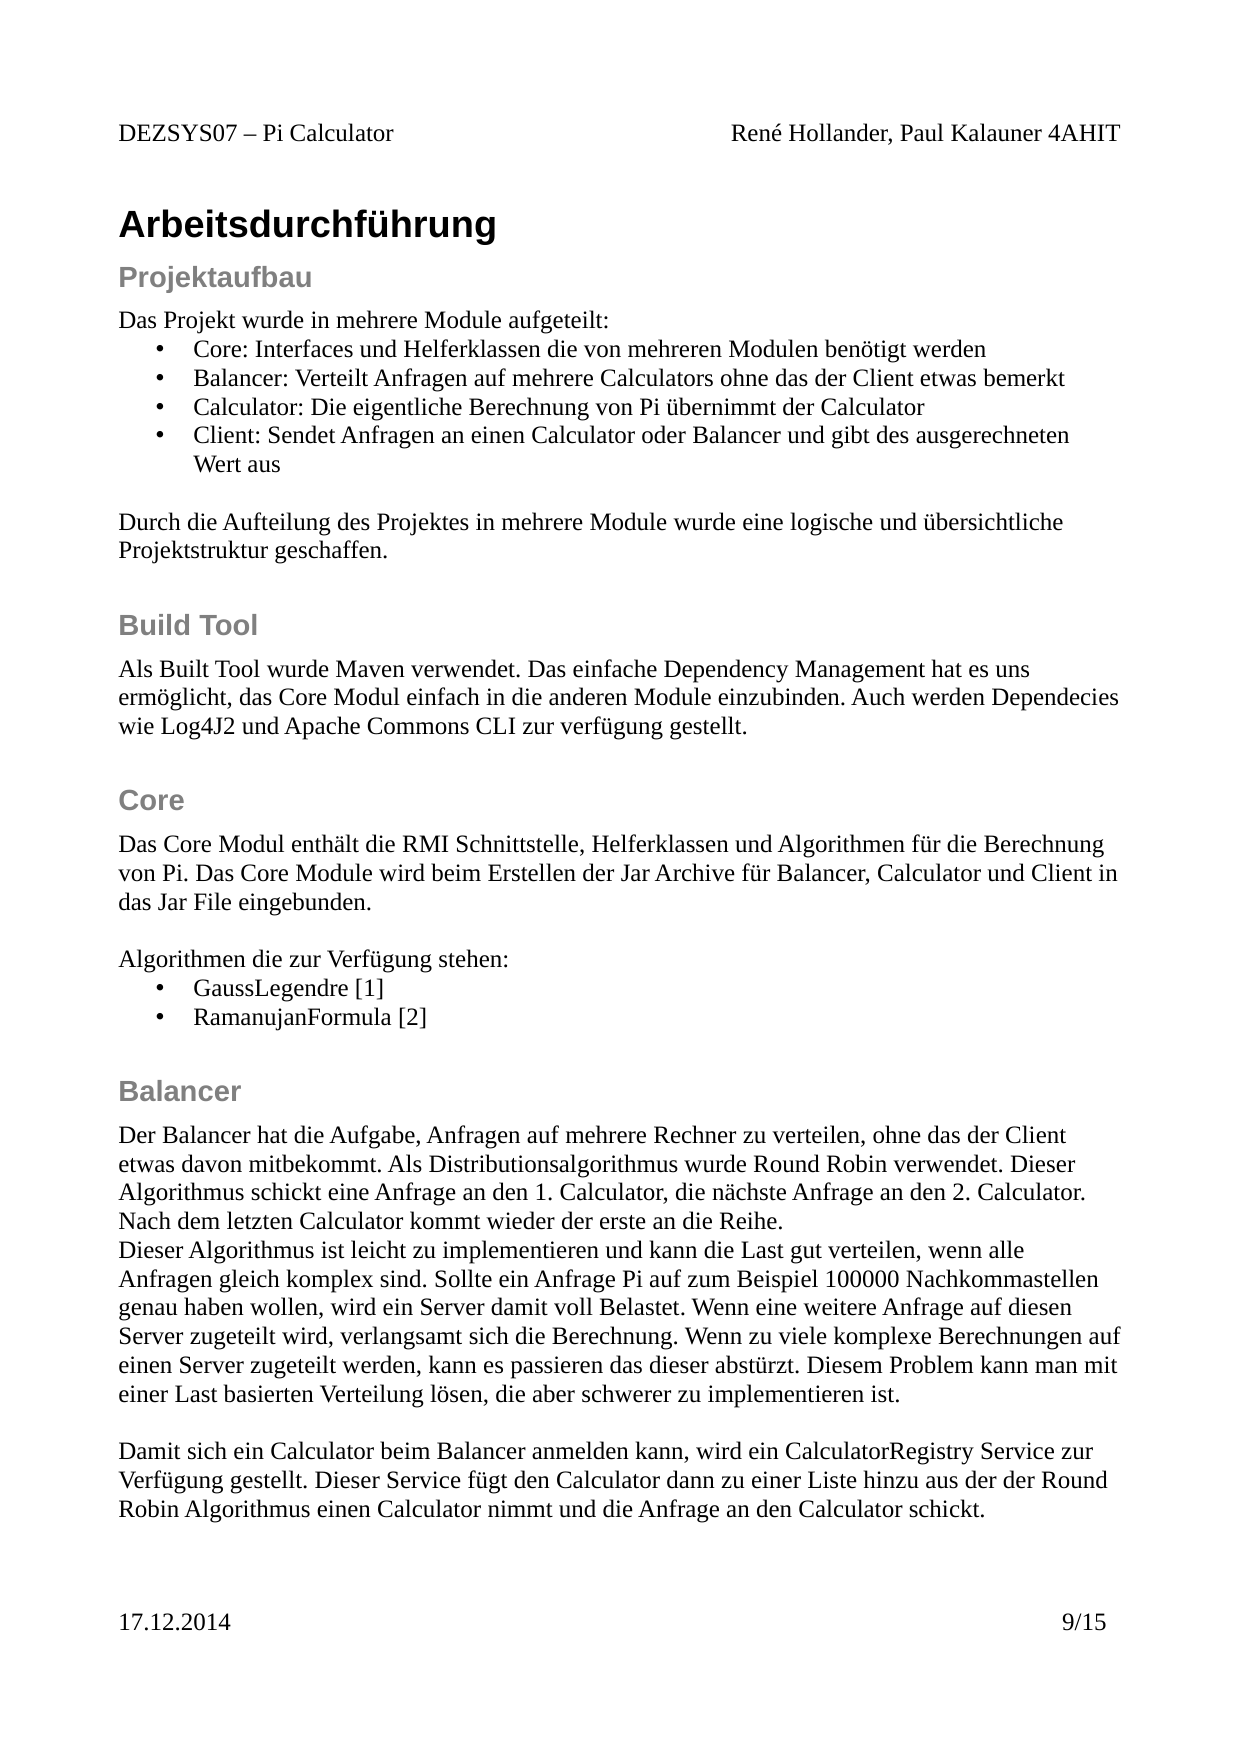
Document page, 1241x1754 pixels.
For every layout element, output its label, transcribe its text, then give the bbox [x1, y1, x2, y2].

list GaussLegendre [1] [156, 973, 1122, 1002]
text Algorithmen die zur Verfügung stehen: [118, 944, 1122, 973]
list Core: Interfaces und Helferklassen die von mehreren Modulen benötigt werden [156, 334, 1122, 363]
text Dieser Algorithmus ist leicht zu implementieren und kann die Last gut verteilen, wenn alle Anfragen gleich komplex sind. Sollte ein Anfrage Pi auf zum Beispiel 100000 Nachkommastellen genau haben wollen, wird ein Server damit voll Belastet. Wenn eine weitere Anfrage auf diesen Server zugeteilt wird, verlangsamt sich die Berechnung. Wenn zu viele komplexe Berechnungen auf einen Server zugeteilt werden, kann es passieren das dieser abstürzt. Diesem Problem kann man mit einer Last basierten Verteilung lösen, die aber schwerer zu implementieren ist. [118, 1235, 1122, 1407]
text Damit sich ein Calculator beim Balancer anmelden kann, wird ein CalculatorRegistry Service zur Verfügung gestellt. Dieser Service fügt den Calculator dann zu einer Liste hinzu aus der der Round Robin Algorithmus einen Calculator nimmt und die Anfrage an den Calculator schickt. [118, 1436, 1122, 1522]
subtitle Core [118, 783, 1122, 817]
text Das Core Modul enthält die RMI Schnittstelle, Helferklassen und Algorithmen für die Berechnung von Pi. Das Core Module wird beim Erstellen der Jar Archive für Balancer, Calculator und Client in das Jar File eingebunden. [118, 829, 1122, 916]
list Balancer: Verteilt Anfragen auf mehrere Calculators ohne das der Client etwas bemerkt [156, 363, 1122, 392]
text Als Built Tool wurde Maven verwendet. Das einfache Dependency Management hat es uns ermöglicht, das Core Modul einfach in die anderen Module einzubinden. Auch werden Dependecies wie Log4J2 und Apache Commons CLI zur verfügung gestellt. [118, 654, 1122, 740]
subtitle Arbeitsdurchführung [118, 201, 1122, 245]
subtitle Build Tool [118, 608, 1122, 641]
subtitle Balancer [118, 1074, 1122, 1107]
list Calculator: Die eigentliche Berechnung von Pi übernimmt der Calculator [156, 392, 1122, 421]
text Das Projekt wurde in mehrere Module aufgeteilt: [118, 306, 1122, 334]
list RamanujanFormula [2] [156, 1002, 1122, 1031]
subtitle Projektaufbau [118, 259, 1122, 293]
text Durch die Aufteilung des Projektes in mehrere Module wurde eine logische und übersichtliche Projektstruktur geschaffen. [118, 507, 1122, 564]
list Client: Sendet Anfragen an einen Calculator oder Balancer und gibt des ausgerechneten Wert aus [156, 421, 1122, 478]
text Der Balancer hat die Aufgabe, Anfragen auf mehrere Rechner zu verteilen, ohne das der Client etwas davon mitbekommt. Als Distributionsalgorithmus wurde Round Robin verwendet. Dieser Algorithmus schickt eine Anfrage an den 1. Calculator, die nächste Anfrage an den 2. Calculator. Nach dem letzten Calculator kommt wieder der erste an die Reihe. [118, 1120, 1122, 1235]
